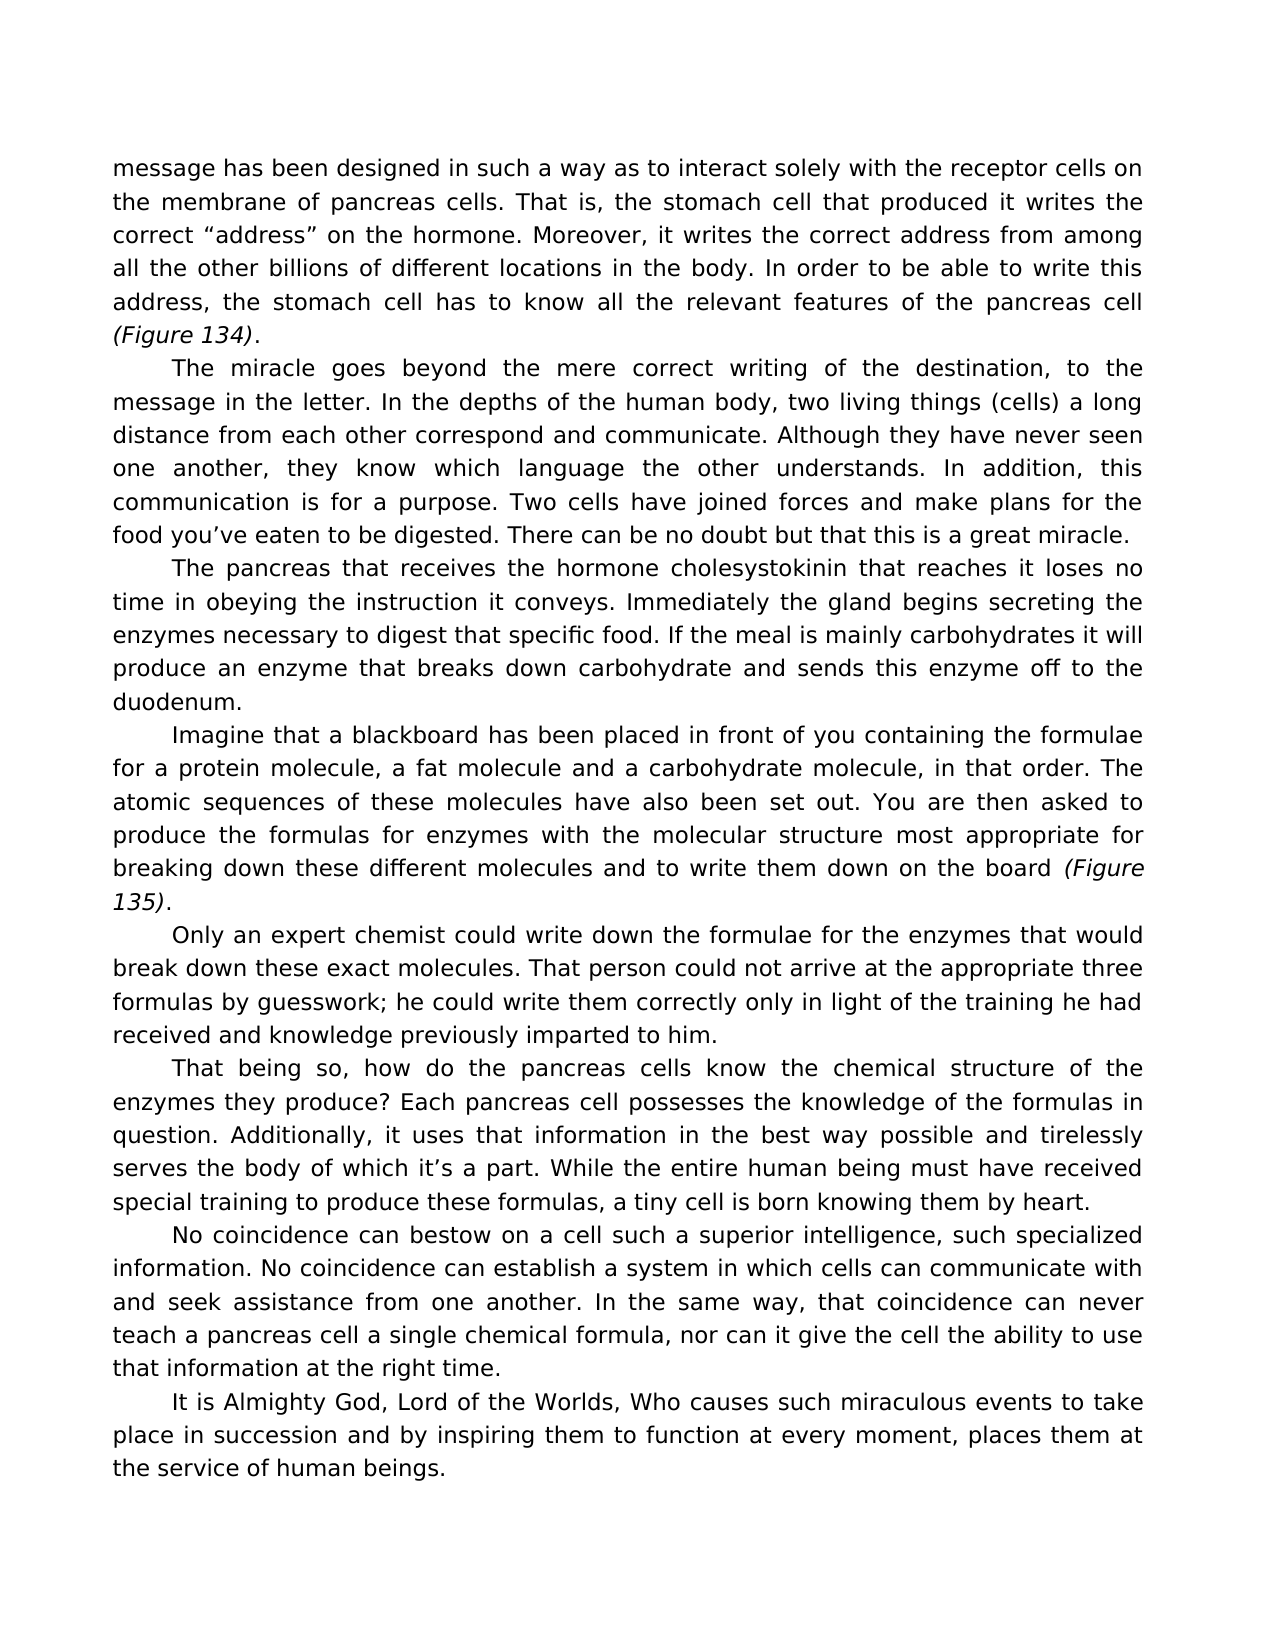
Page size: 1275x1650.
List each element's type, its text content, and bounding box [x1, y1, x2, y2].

text No coincidence can bestow on a cell such a superior intelligence, such specialized information. No coincidence can establish a system in which cells can communicate with and seek assistance from one another. In the same way, that coincidence can never teach a pancreas cell a single chemical formula, nor can it give the cell the ability to use that information at the right time. [112, 1217, 1145, 1383]
text Imagine that a blackboard has been placed in front of you containing the formulae for a protein molecule, a fat molecule and a carbohydrate molecule, in that order. The atomic sequences of these molecules have also been set out. You are then asked to produce the formulas for enzymes with the molecular structure most appropriate for breaking down these different molecules and to write them down on the board (Figure 135). [112, 717, 1145, 917]
text Only an expert chemist could write down the formulae for the enzymes that would break down these exact molecules. That person could not arrive at the appropriate three formulas by guesswork; he could write them correctly only in light of the training he had received and knowledge previously imparted to him. [112, 917, 1145, 1050]
text It is Almighty God, Lord of the Worlds, Who causes such miraculous events to take place in succession and by inspiring them to function at every moment, places them at the service of human beings. [112, 1383, 1145, 1483]
text message has been designed in such a way as to interact solely with the receptor cells on the membrane of pancreas cells. That is, the stomach cell that produced it writes the correct “address” on the hormone. Moreover, it writes the correct address from among all the other billions of different locations in the body. In order to be able to write this address, the stomach cell has to know all the relevant features of the pancreas cell (Figure 134). [112, 150, 1145, 350]
text The miracle goes beyond the mere correct writing of the destination, to the message in the letter. In the depths of the human body, two living things (cells) a long distance from each other correspond and communicate. Although they have never seen one another, they know which language the other understands. In addition, this communication is for a purpose. Two cells have joined forces and make plans for the food you’ve eaten to be digested. There can be no doubt but that this is a great miracle. [112, 350, 1145, 550]
text The pancreas that receives the hormone cholesystokinin that reaches it loses no time in obeying the instruction it conveys. Immediately the gland begins secreting the enzymes necessary to digest that specific food. If the meal is mainly carbohydrates it will produce an enzyme that breaks down carbohydrate and sends this enzyme off to the duodenum. [112, 550, 1145, 717]
text That being so, how do the pancreas cells know the chemical structure of the enzymes they produce? Each pancreas cell possesses the knowledge of the formulas in question. Additionally, it uses that information in the best way possible and tirelessly serves the body of which it’s a part. While the entire human being must have received special training to produce these formulas, a tiny cell is born knowing them by heart. [112, 1050, 1145, 1217]
